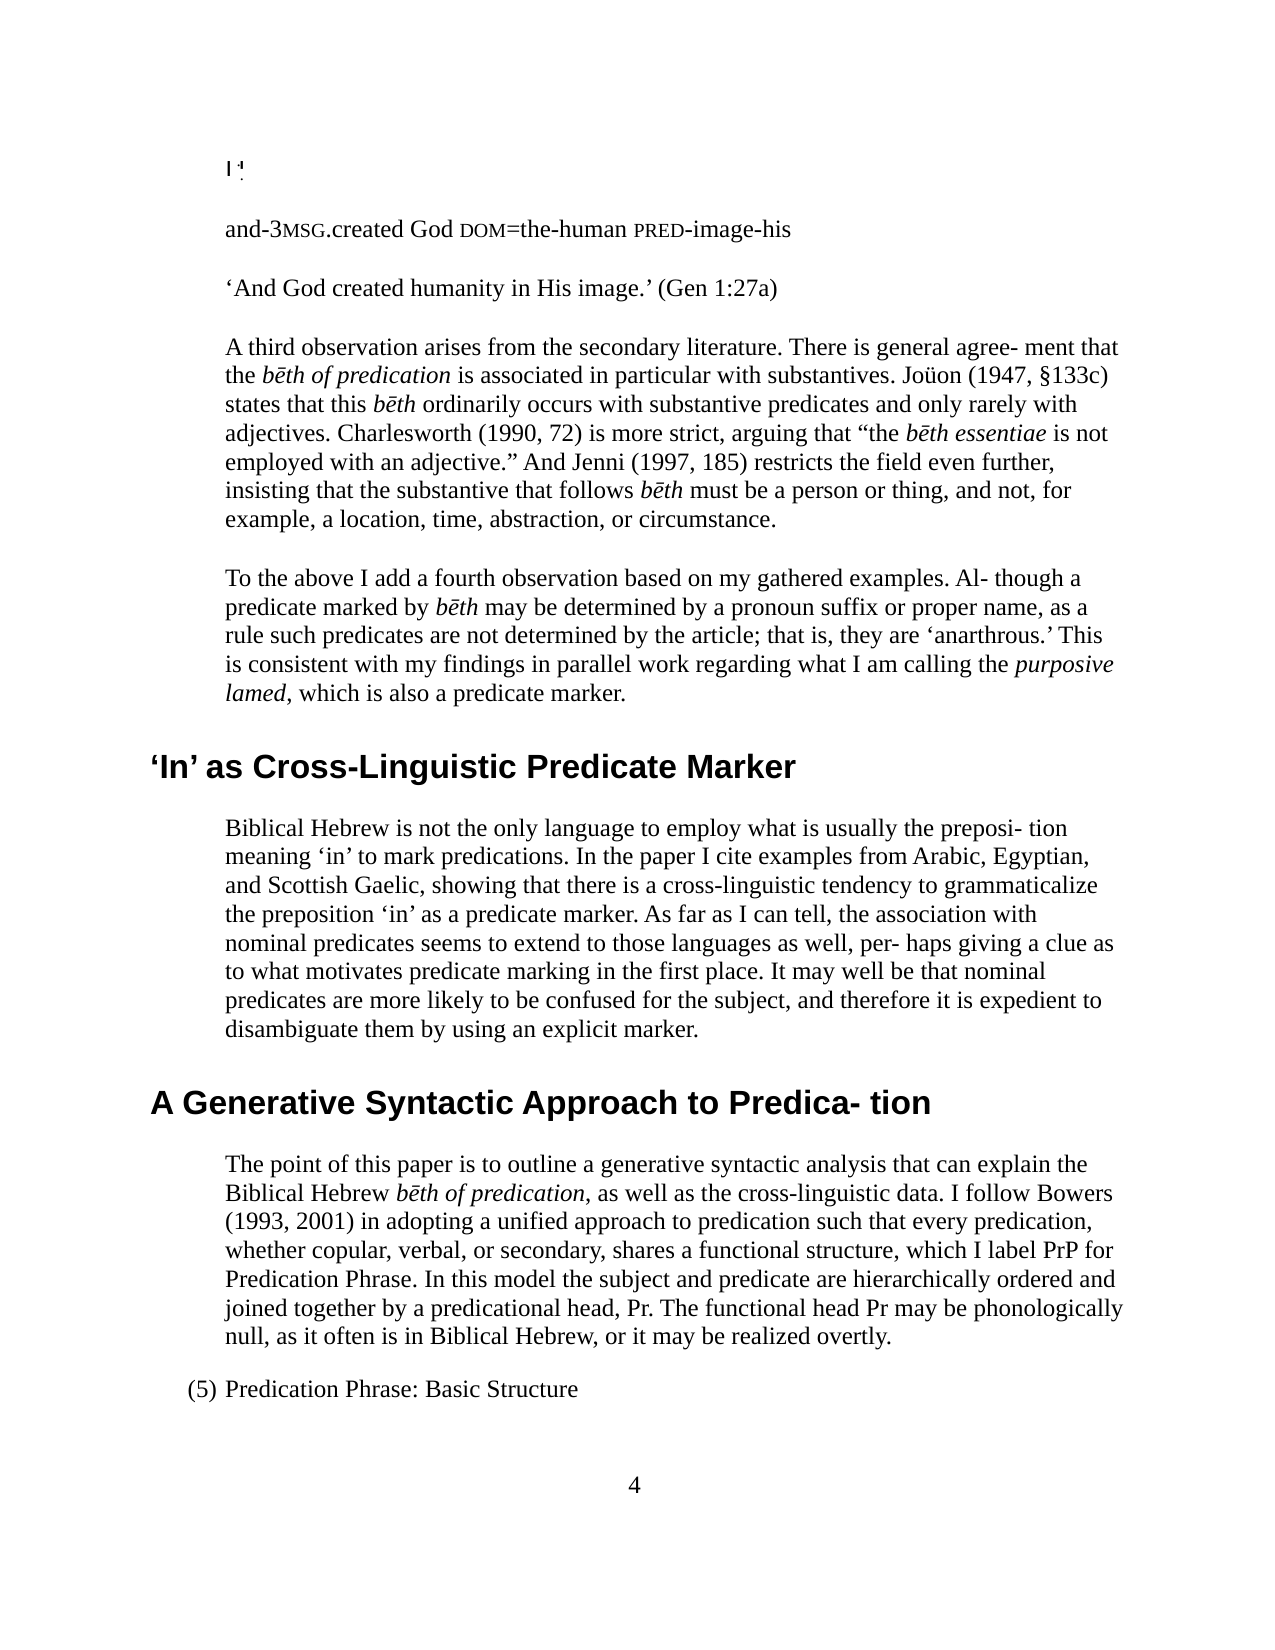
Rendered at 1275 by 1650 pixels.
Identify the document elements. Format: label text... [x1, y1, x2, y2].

text Biblical Hebrew is not the only language to employ what is usually the preposi- tion meaning ‘in’ to mark predications. In the paper I cite examples from Arabic, Egyptian, and Scottish Gaelic, showing that there is a cross-linguistic tendency to grammaticalize the preposition ‘in’ as a predicate marker. As far as I can tell, the association with nominal predicates seems to extend to those languages as well, per- haps giving a clue as to what motivates predicate marking in the first place. It may well be that nominal predicates are more likely to be confused for the subject, and therefore it is expedient to disambiguate them by using an explicit marker. [225, 813, 1125, 1043]
subtitle A Generative Syntactic Approach to Predica- tion [150, 1083, 1125, 1121]
list Predication Phrase: Basic Structure [187, 1374, 1125, 1403]
text יִּ ו [225, 150, 1125, 184]
text and-3msg.created God dom=the-human pred-image-his [225, 214, 1125, 243]
text The point of this paper is to outline a generative syntactic analysis that can explain the Biblical Hebrew bēth of predication, as well as the cross-linguistic data. I follow Bowers (1993, 2001) in adopting a unified approach to predication such that every predication, whether copular, verbal, or secondary, shares a functional structure, which I label PrP for Predication Phrase. In this model the subject and predicate are hierarchically ordered and joined together by a predicational head, Pr. The functional head Pr may be phonologically null, as it often is in Biblical Hebrew, or it may be realized overtly. [225, 1149, 1125, 1350]
text ‘And God created humanity in His image.’ (Gen 1:27a) [225, 273, 1125, 302]
text A third observation arises from the secondary literature. There is general agree- ment that the bēth of predication is associated in particular with substantives. Joüon (1947, §133c) states that this bēth ordinarily occurs with substantive predicates and only rarely with adjectives. Charlesworth (1990, 72) is more strict, arguing that “the bēth essentiae is not employed with an adjective.” And Jenni (1997, 185) restricts the field even further, insisting that the substantive that follows bēth must be a person or thing, and not, for example, a location, time, abstraction, or circumstance. [225, 332, 1125, 533]
text To the above I add a fourth observation based on my gathered examples. Al- though a predicate marked by bēth may be determined by a pronoun suffix or proper name, as a rule such predicates are not determined by the article; that is, they are ‘anarthrous.’ This is consistent with my findings in parallel work regarding what I am calling the purposive lamed, which is also a predicate marker. [225, 563, 1125, 707]
subtitle ‘In’ as Cross-Linguistic Predicate Marker [150, 747, 1125, 785]
